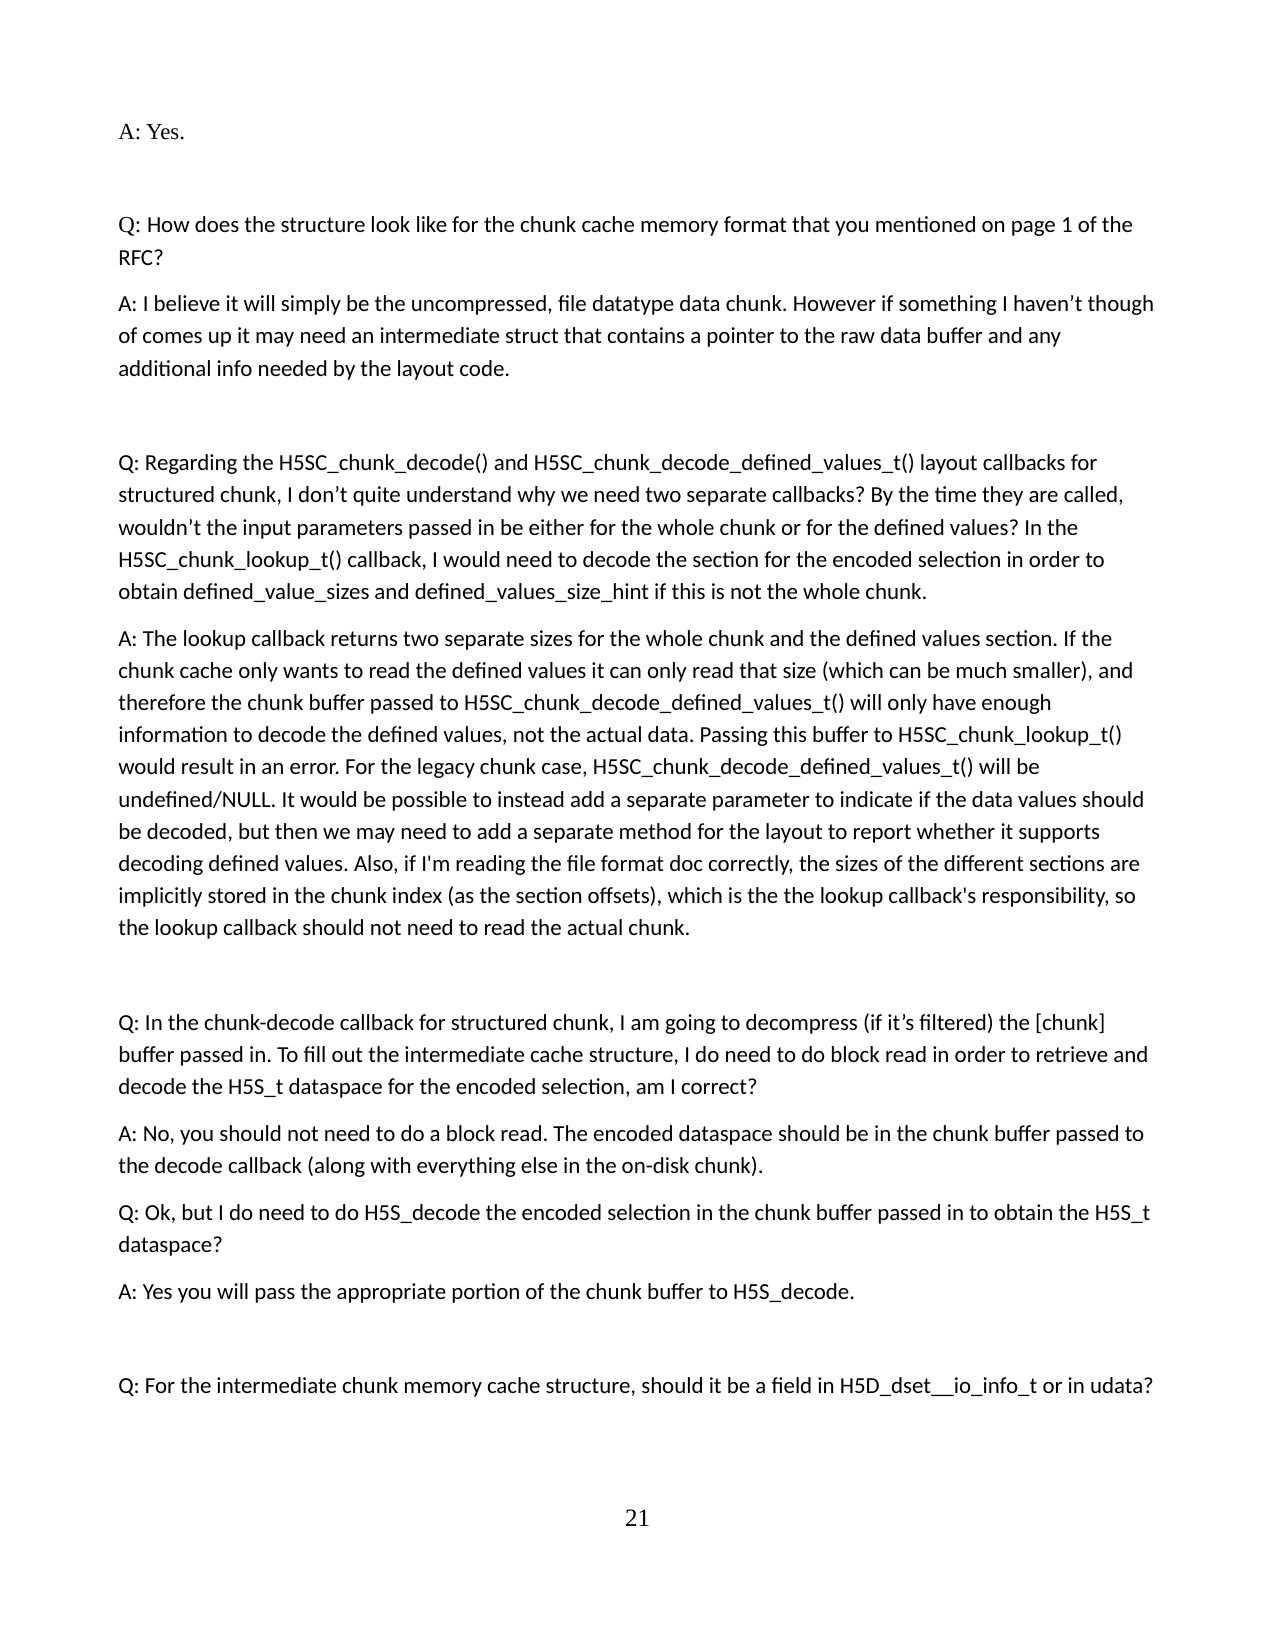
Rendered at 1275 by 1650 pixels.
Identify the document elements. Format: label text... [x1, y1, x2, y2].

text A: No, you should not need to do a block read. The encoded dataspace should be in the chunk buffer passed to the decode callback (along with everything else in the on-disk chunk). [118, 1119, 1157, 1179]
text A: The lookup callback returns two separate sizes for the whole chunk and the defined values section. If the chunk cache only wants to read the defined values it can only read that size (which can be much smaller), and therefore the chunk buffer passed to H5SC_chunk_decode_defined_values_t() will only have enough information to decode the defined values, not the actual data. Passing this buffer to H5SC_chunk_lookup_t() would result in an error. For the legacy chunk case, H5SC_chunk_decode_defined_values_t() will be undefined/NULL. It would be possible to instead add a separate parameter to indicate if the data values should be decoded, but then we may need to add a separate method for the layout to report whether it supports decoding defined values. Also, if I'm reading the file format doc correctly, the sizes of the different sections are implicitly stored in the chunk index (as the section offsets), which is the the lookup callback's responsibility, so the lookup callback should not need to read the actual chunk. [118, 624, 1157, 941]
text Q: Ok, but I do need to do H5S_decode the encoded selection in the chunk buffer passed in to obtain the H5S_t dataspace? [118, 1198, 1157, 1258]
text Q: How does the structure look like for the chunk cache memory format that you mentioned on page 1 of the RFC? [118, 211, 1157, 271]
text A: Yes. [118, 118, 1157, 144]
text Q: For the intermediate chunk memory cache structure, should it be a field in H5D_dset__io_info_t or in udata? [118, 1371, 1157, 1399]
text A: I believe it will simply be the uncompressed, file datatype data chunk. However if something I haven’t though of comes up it may need an intermediate struct that contains a pointer to the raw data buffer and any additional info needed by the layout code. [118, 289, 1157, 382]
text Q: In the chunk-decode callback for structured chunk, I am going to decompress (if it’s filtered) the [chunk] buffer passed in. To fill out the intermediate cache structure, I do need to do block read in order to retrieve and decode the H5S_t dataspace for the encoded selection, am I correct? [118, 1008, 1157, 1100]
text A: Yes you will pass the appropriate portion of the chunk buffer to H5S_decode. [118, 1277, 1157, 1305]
text Q: Regarding the H5SC_chunk_decode() and H5SC_chunk_decode_defined_values_t() layout callbacks for structured chunk, I don’t quite understand why we need two separate callbacks? By the time they are called, wouldn’t the input parameters passed in be either for the whole chunk or for the defined values? In the H5SC_chunk_lookup_t() callback, I would need to decode the section for the encoded selection in order to obtain defined_value_sizes and defined_values_size_hint if this is not the whole chunk. [118, 448, 1157, 605]
